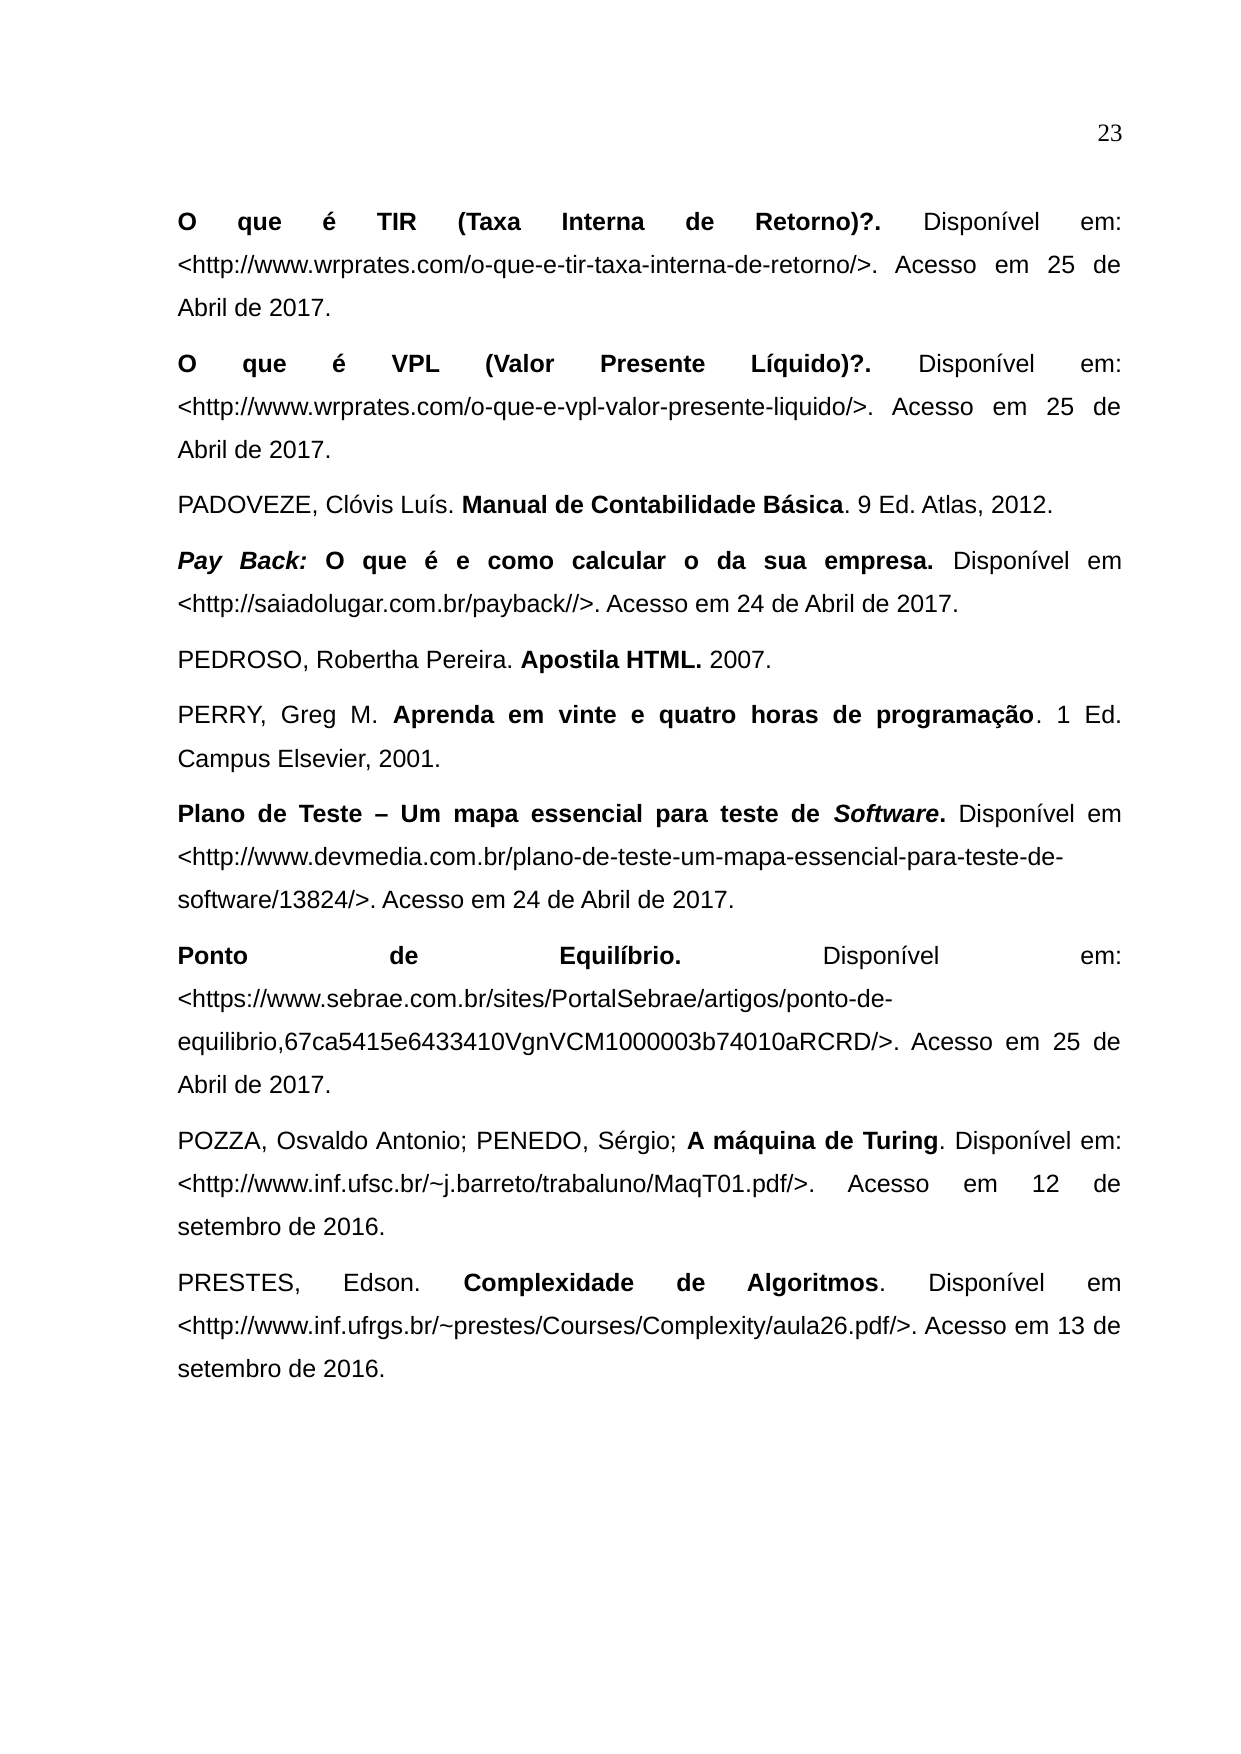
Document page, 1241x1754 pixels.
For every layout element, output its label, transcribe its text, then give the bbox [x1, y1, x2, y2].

text O que é VPL (Valor Presente Líquido)?. Disponível em: <http://www.wrprates.com/o-que-e-vpl-valor-presente-liquido/>. Acesso em 25 de Abril de 2017. [177, 348, 1122, 463]
text PEDROSO, Robertha Pereira. Apostila HTML. 2007. [177, 645, 1122, 673]
text Plano de Teste – Um mapa essencial para teste de Software. Disponível em <http://www.devmedia.com.br/plano-de-teste-um-mapa-essencial-para-teste-de-software/13824/>. Acesso em 24 de Abril de 2017. [177, 799, 1122, 914]
text PERRY, Greg M. Aprenda em vinte e quatro horas de programação. 1 Ed. Campus Elsevier, 2001. [177, 700, 1122, 772]
text PADOVEZE, Clóvis Luís. Manual de Contabilidade Básica. 9 Ed. Atlas, 2012. [177, 490, 1122, 519]
text Ponto de Equilíbrio. Disponível em: <https://www.sebrae.com.br/sites/PortalSebrae/artigos/ponto-de-equilibrio,67ca5415e6433410VgnVCM1000003b74010aRCRD/>. Acesso em 25 de Abril de 2017. [177, 941, 1122, 1099]
text O que é TIR (Taxa Interna de Retorno)?. Disponível em: <http://www.wrprates.com/o-que-e-tir-taxa-interna-de-retorno/>. Acesso em 25 de Abril de 2017. [177, 207, 1122, 322]
text Pay Back: O que é e como calcular o da sua empresa. Disponível em <http://saiadolugar.com.br/payback//>. Acesso em 24 de Abril de 2017. [177, 546, 1122, 618]
text POZZA, Osvaldo Antonio; PENEDO, Sérgio; A máquina de Turing. Disponível em: <http://www.inf.ufsc.br/~j.barreto/trabaluno/MaqT01.pdf/>. Acesso em 12 de setembro de 2016. [177, 1126, 1122, 1241]
text PRESTES, Edson. Complexidade de Algoritmos. Disponível em <http://www.inf.ufrgs.br/~prestes/Courses/Complexity/aula26.pdf/>. Acesso em 13 de setembro de 2016. [177, 1268, 1122, 1383]
